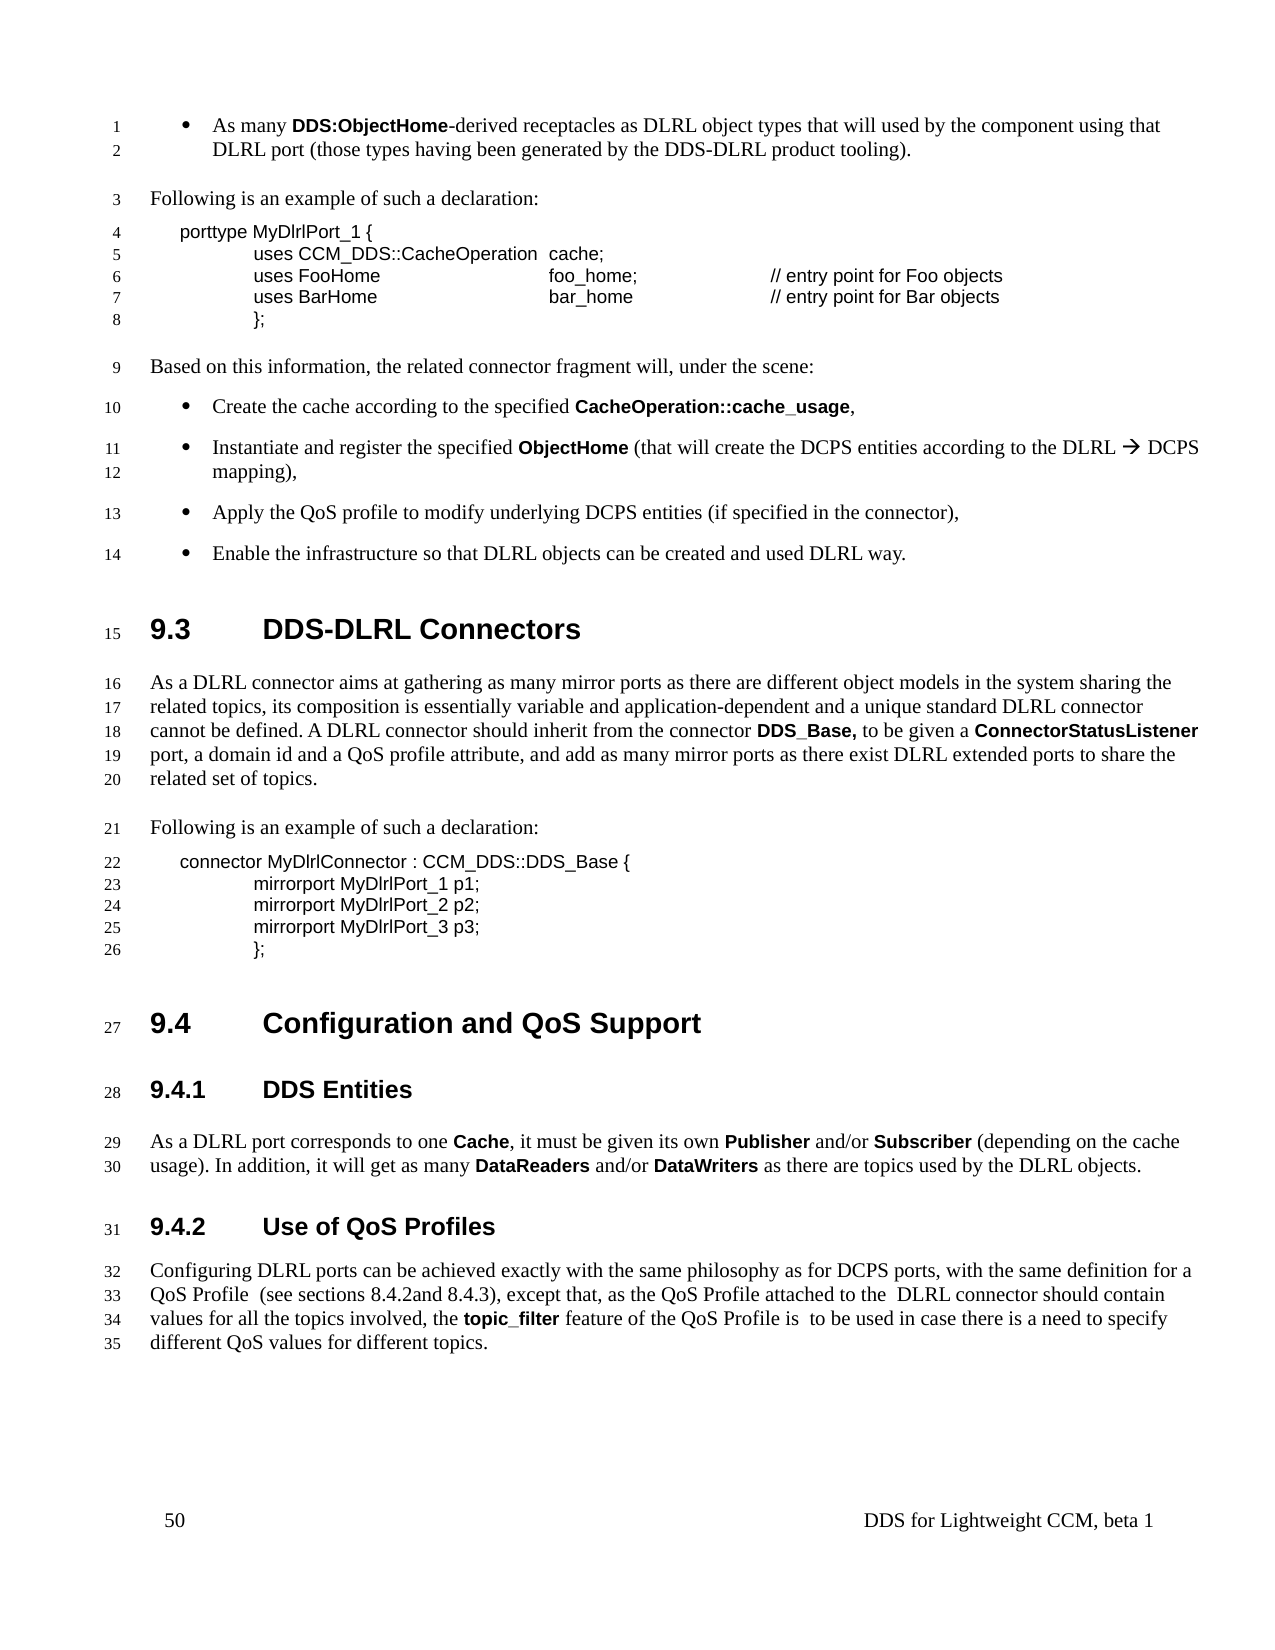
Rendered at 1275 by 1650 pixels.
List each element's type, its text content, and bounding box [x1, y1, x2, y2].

text As a DLRL connector aims at gathering as many mirror ports as there are different object models in the system sharing the related topics, its composition is essentially variable and application-dependent and a unique standard DLRL connector cannot be defined. A DLRL connector should inherit from the connector DDS_Base, to be given a ConnectorStatusListener port, a domain id and a QoS profile attribute, and add as many mirror ports as there exist DLRL extended ports to share the related set of topics. [150, 670, 1200, 790]
subtitle Configuration and QoS Support [150, 1006, 1200, 1040]
text mirrorport MyDlrlPort_1 p1; [179, 873, 1200, 894]
text }; [179, 937, 1200, 959]
text As a DLRL port corresponds to one Cache, it must be given its own Publisher and/or Subscriber (depending on the cache usage). In addition, it will get as many DataReaders and/or DataWriters as there are topics used by the DLRL objects. [150, 1129, 1200, 1177]
text Following is an example of such a declaration: [150, 185, 1200, 209]
text uses FooHome foo_home; // entry point for Foo objects [179, 264, 1200, 286]
list As many DDS:ObjectHome-derived receptacles as DLRL object types that will used by the component using that DLRL port (those types having been generated by the DDS-DLRL product tooling). [182, 112, 1200, 161]
text }; [179, 307, 1200, 329]
text Configuring DLRL ports can be achieved exactly with the same philosophy as for DCPS ports, with the same definition for a QoS Profile (see sections 8.4.2and 8.4.3), except that, as the QoS Profile attached to the DLRL connector should contain values for all the topics involved, the topic_filter feature of the QoS Profile is to be used in case there is a need to specify different QoS values for different topics. [150, 1258, 1200, 1354]
text Based on this information, the related connector fragment will, under the scene: [150, 354, 1200, 378]
text uses CCM_DDS::CacheOperation cache; [179, 243, 1200, 264]
subtitle Use of QoS Profiles [150, 1212, 1200, 1241]
text porttype MyDlrlPort_1 { [179, 221, 1200, 243]
text Following is an example of such a declaration: [150, 815, 1200, 839]
text connector MyDlrlConnector : CCM_DDS::DDS_Base { [179, 851, 1200, 873]
subtitle DDS Entities [150, 1075, 1200, 1104]
list Apply the QoS profile to modify underlying DCPS entities (if specified in the connector), [182, 500, 1200, 524]
list Enable the infrastructure so that DLRL objects can be created and used DLRL way. [182, 540, 1200, 564]
list Create the cache according to the specified CacheOperation::cache_usage, [182, 394, 1200, 418]
text mirrorport MyDlrlPort_3 p3; [179, 916, 1200, 937]
list Instantiate and register the specified ObjectHome (that will create the DCPS entities according to the DLRL  DCPS mapping), [182, 435, 1200, 483]
text mirrorport MyDlrlPort_2 p2; [179, 894, 1200, 916]
subtitle DDS-DLRL Connectors [150, 612, 1200, 645]
text uses BarHome bar_home // entry point for Bar objects [179, 286, 1200, 307]
